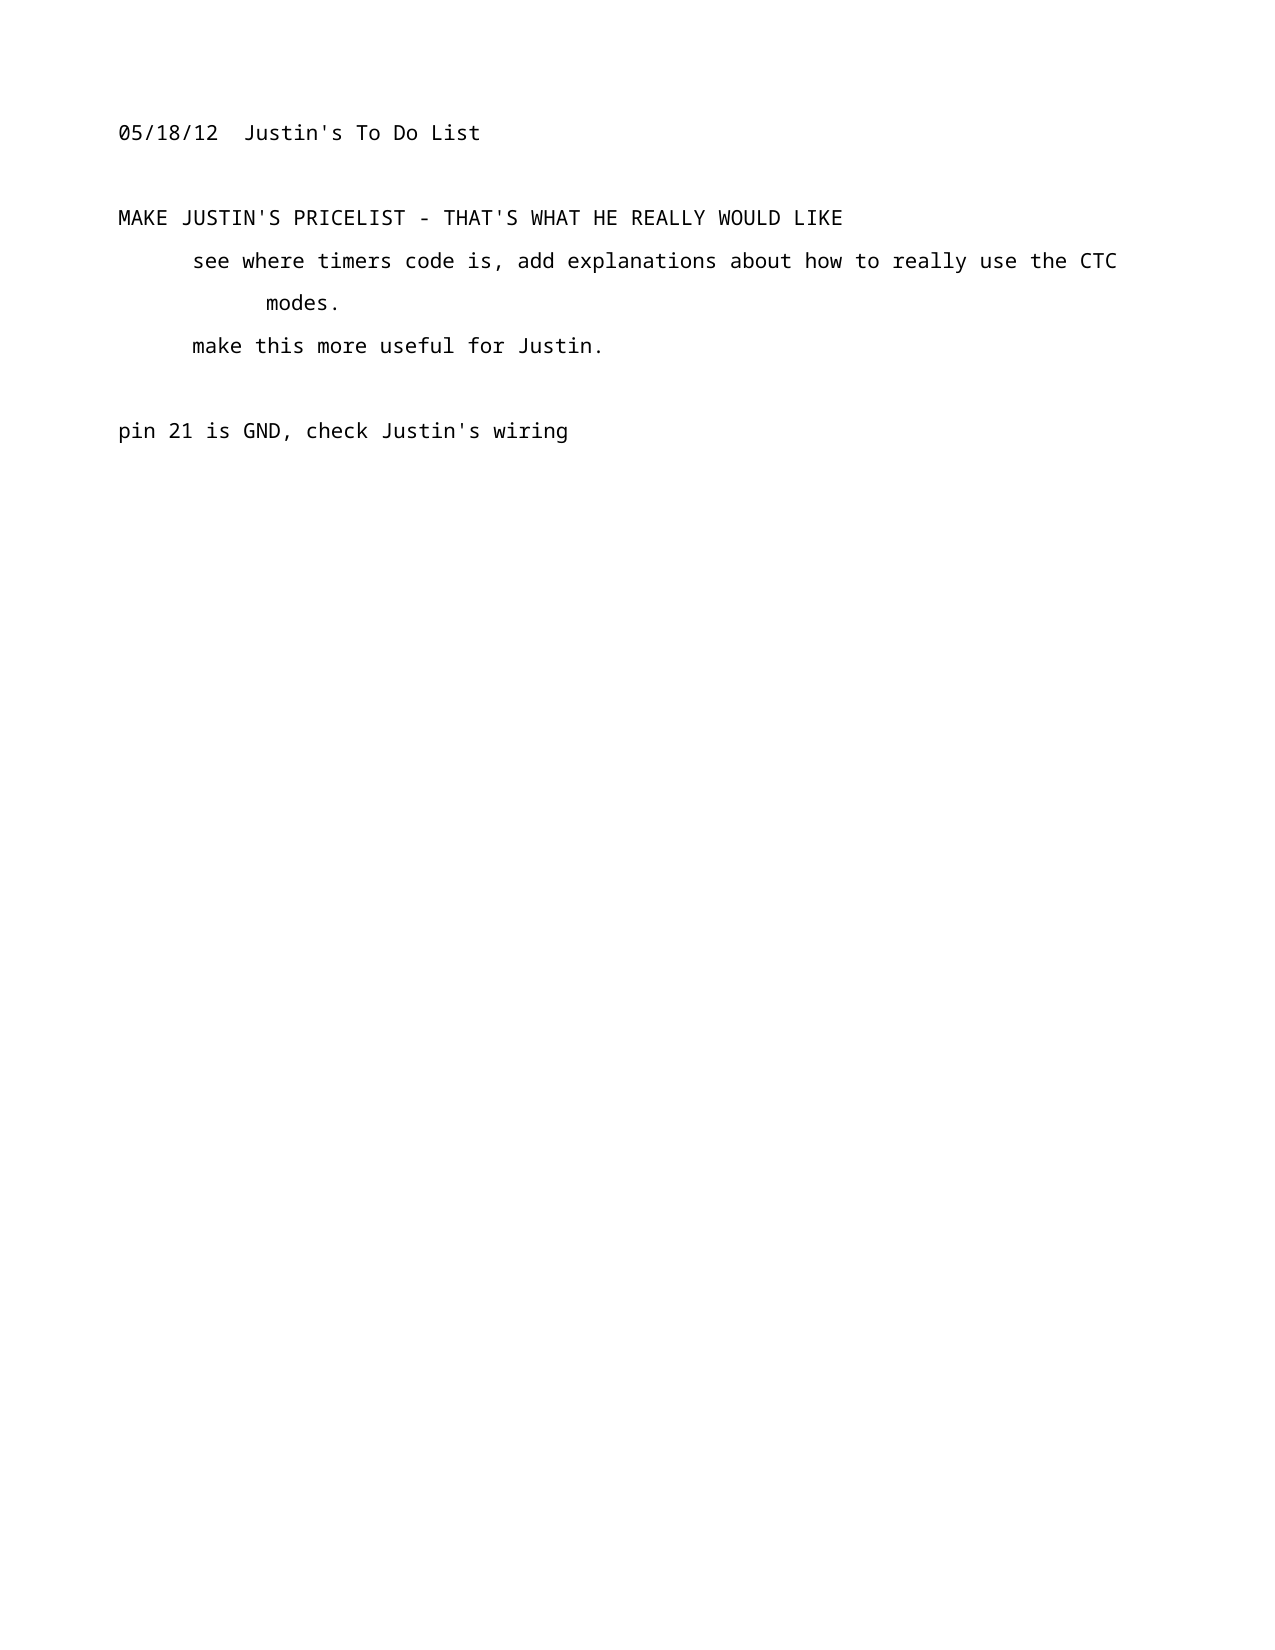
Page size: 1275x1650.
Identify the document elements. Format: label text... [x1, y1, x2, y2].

text MAKE JUSTIN'S PRICELIST - THAT'S WHAT HE REALLY WOULD LIKE [118, 203, 1157, 232]
text see where timers code is, add explanations about how to really use the CTC [118, 246, 1157, 274]
text pin 21 is GND, check Justin's wiring [118, 416, 1157, 445]
text modes. [118, 288, 1157, 317]
text 05/18/12 Justin's To Do List [118, 118, 1157, 147]
text make this more useful for Justin. [118, 331, 1157, 359]
